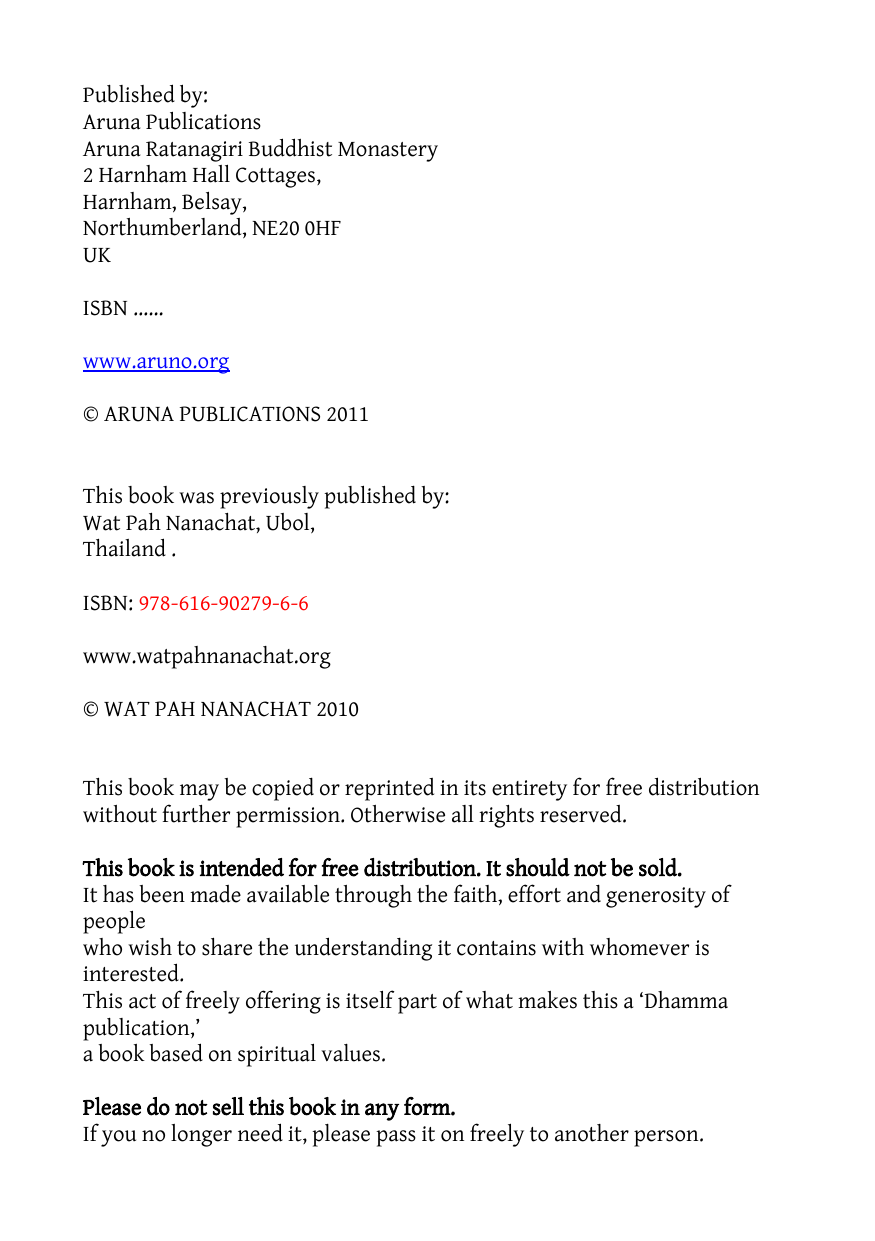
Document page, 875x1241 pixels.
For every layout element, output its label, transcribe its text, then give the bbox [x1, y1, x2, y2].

text © WAT PAH NANACHAT 2010 [83, 696, 791, 722]
text Aruna Publications [83, 109, 791, 136]
text www.aruno.org [83, 348, 791, 375]
text It has been made available through the faith, effort and generosity of people [83, 882, 791, 935]
text This act of freely offering is itself part of what makes this a ‘Dhamma publication,’ [83, 988, 791, 1041]
text © ARUNA PUBLICATIONS 2011 [83, 401, 791, 428]
text Harnham, Belsay, [83, 189, 791, 216]
text Wat Pah Nanachat, Ubol, [83, 510, 791, 537]
text Northumberland, NE20 0HF [83, 216, 791, 242]
text This book was previously published by: [83, 483, 791, 510]
text a book based on spiritual values. [83, 1041, 791, 1068]
text Aruna Ratanagiri Buddhist Monastery [83, 136, 791, 162]
text www.watpahnanachat.org [83, 643, 791, 669]
text Please do not sell this book in any form. [83, 1094, 791, 1121]
text This book is intended for free distribution. It should not be sold. [83, 855, 791, 882]
text ISBN: 978-616-90279-6-6 [83, 590, 791, 616]
text Thailand . [83, 537, 791, 563]
text who wish to share the understanding it contains with whomever is interested. [83, 935, 791, 988]
text ISBN …… [83, 295, 791, 322]
text 2 Harnham Hall Cottages, [83, 162, 791, 189]
text Published by: [83, 83, 791, 109]
text UK [83, 242, 791, 269]
text If you no longer need it, please pass it on freely to another person. [83, 1121, 791, 1147]
text This book may be copied or reprinted in its entirety for free distribution [83, 776, 791, 802]
text without further permission. Otherwise all rights reserved. [83, 802, 791, 829]
